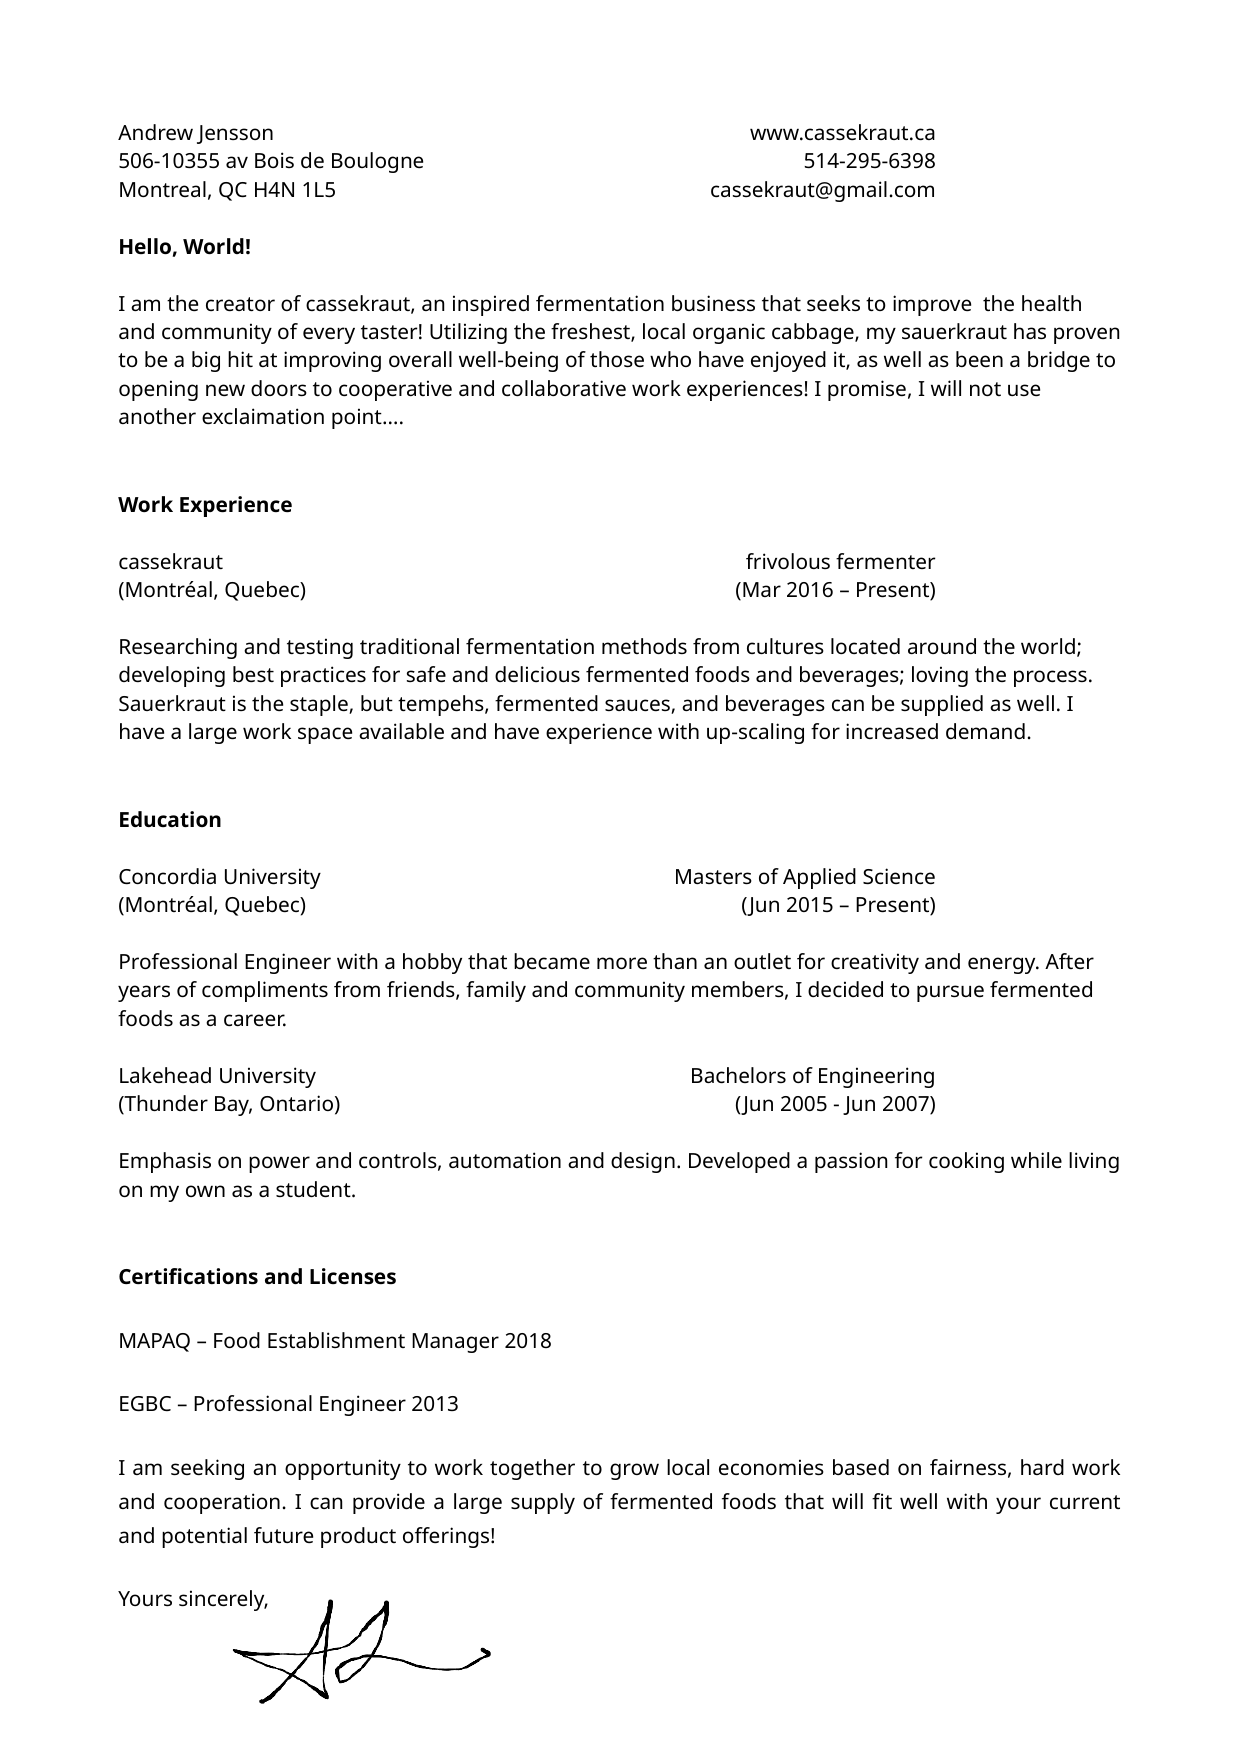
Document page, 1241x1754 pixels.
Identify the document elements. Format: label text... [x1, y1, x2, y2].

text Yours sincerely, [118, 1584, 232, 1613]
text Yours sincerely, [598, 1584, 1122, 1613]
text Work Experience cassekraut frivolous fermenter (Montréal, Quebec) (Mar 2016 – Present) Researching and testing traditional fermentation methods from cultures located around the world; developing best practices for safe and delicious fermented foods and beverages; loving the process. Sauerkraut is the staple, but tempehs, fermented sauces, and beverages can be supplied as well. I have a large work space available and have experience with up-scaling for increased demand. [118, 490, 1122, 746]
text Certifications and Licenses [118, 1262, 1122, 1291]
text Education Concordia University Masters of Applied Science (Montréal, Quebec) (Jun 2015 – Present) Professional Engineer with a hobby that became more than an outlet for creativity and energy. After years of compliments from friends, family and community members, I decided to pursue fermented foods as a career. Lakehead University Bachelors of Engineering (Thunder Bay, Ontario) (Jun 2005 - Jun 2007) Emphasis on power and controls, automation and design. Developed a passion for cooking while living on my own as a student. [118, 805, 1122, 1203]
text EGBC – Professional Engineer 2013 [118, 1389, 1122, 1418]
picture [232, 1561, 598, 1744]
text I am seeking an opportunity to work together to grow local economies based on fairness, hard work and cooperation. I can provide a large supply of fermented foods that will fit well with your current and potential future product offerings! [118, 1453, 1122, 1549]
text Andrew Jensson www.cassekraut.ca 506-10355 av Bois de Boulogne 514-295-6398 Montreal, QC H4N 1L5 cassekraut@gmail.com Hello, World! I am the creator of cassekraut, an inspired fermentation business that seeks to improve the health and community of every taster! Utilizing the freshest, local organic cabbage, my sauerkraut has proven to be a big hit at improving overall well-being of those who have enjoyed it, as well as been a bridge to opening new doors to cooperative and collaborative work experiences! I promise, I will not use another exclaimation point…. [118, 118, 1122, 431]
text MAPAQ – Food Establishment Manager 2018 [118, 1326, 1122, 1354]
